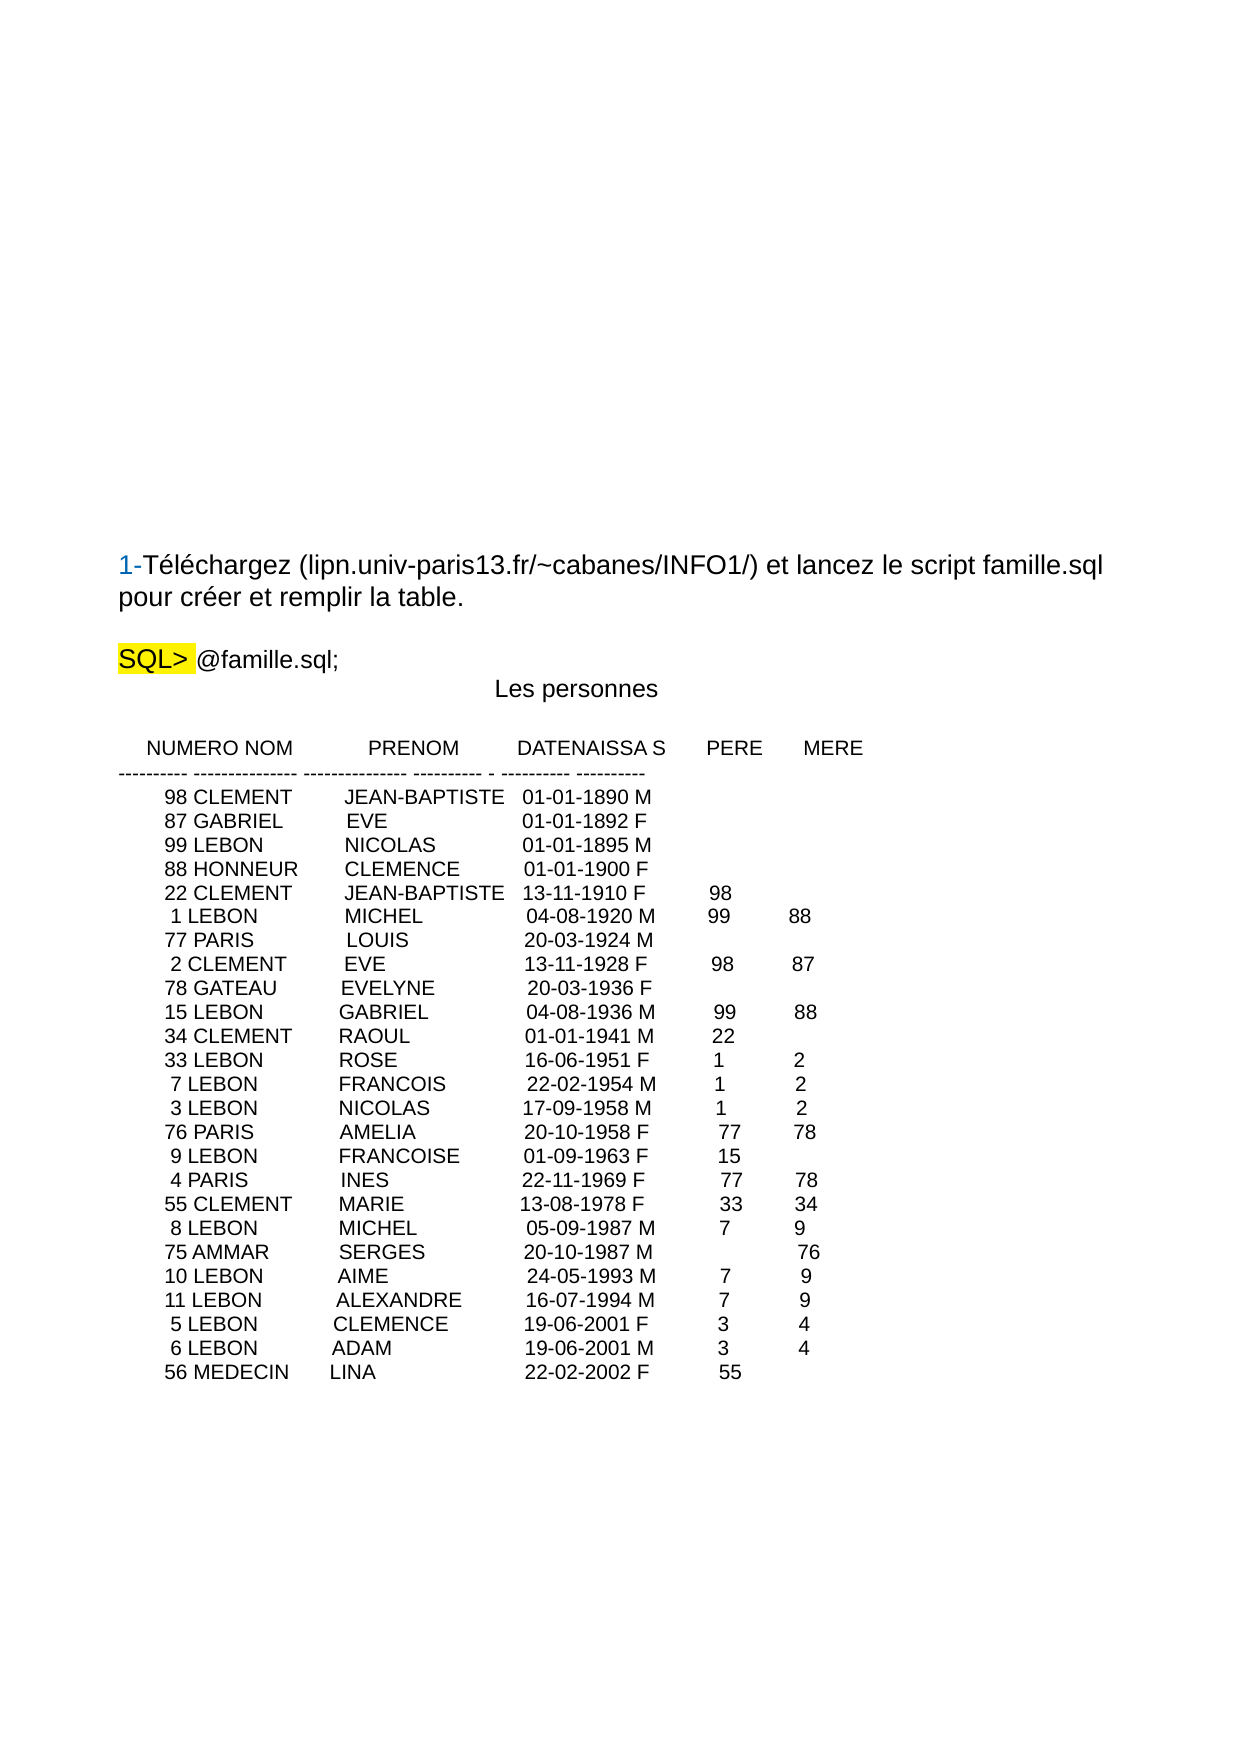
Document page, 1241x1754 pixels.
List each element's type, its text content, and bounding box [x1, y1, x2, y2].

text 34 CLEMENT RAOUL 01-01-1941 M 22 [118, 1024, 1122, 1048]
text 4 PARIS INES 22-11-1969 F 77 78 [118, 1168, 1122, 1192]
text 1-Téléchargez (lipn.univ-paris13.fr/~cabanes/INFO1/) et lancez le script famille.sql pour créer et remplir la table. [118, 549, 1122, 612]
text 15 LEBON GABRIEL 04-08-1936 M 99 88 [118, 1000, 1122, 1024]
text 7 LEBON FRANCOIS 22-02-1954 M 1 2 [118, 1072, 1122, 1096]
text 3 LEBON NICOLAS 17-09-1958 M 1 2 [118, 1096, 1122, 1120]
text ---------- --------------- --------------- ---------- - ---------- ---------- [118, 761, 1122, 784]
text 98 CLEMENT JEAN-BAPTISTE 01-01-1890 M [118, 784, 1122, 808]
text 2 CLEMENT EVE 13-11-1928 F 98 87 [118, 952, 1122, 976]
text 87 GABRIEL EVE 01-01-1892 F [118, 808, 1122, 832]
text 55 CLEMENT MARIE 13-08-1978 F 33 34 [118, 1192, 1122, 1216]
text 8 LEBON MICHEL 05-09-1987 M 7 9 [118, 1216, 1122, 1240]
text 5 LEBON CLEMENCE 19-06-2001 F 3 4 [118, 1312, 1122, 1336]
text SQL> @famille.sql; [118, 643, 1122, 674]
text NUMERO NOM PRENOM DATENAISSA S PERE MERE [118, 732, 1122, 761]
text 22 CLEMENT JEAN-BAPTISTE 13-11-1910 F 98 [118, 880, 1122, 904]
text 9 LEBON FRANCOISE 01-09-1963 F 15 [118, 1144, 1122, 1168]
text 11 LEBON ALEXANDRE 16-07-1994 M 7 9 [118, 1288, 1122, 1312]
text 56 MEDECIN LINA 22-02-2002 F 55 [118, 1359, 1122, 1383]
text 78 GATEAU EVELYNE 20-03-1936 F [118, 976, 1122, 1000]
text 33 LEBON ROSE 16-06-1951 F 1 2 [118, 1048, 1122, 1072]
text 10 LEBON AIME 24-05-1993 M 7 9 [118, 1264, 1122, 1288]
text 76 PARIS AMELIA 20-10-1958 F 77 78 [118, 1120, 1122, 1144]
text Les personnes [413, 674, 1122, 703]
text 77 PARIS LOUIS 20-03-1924 M [118, 928, 1122, 952]
text 1 LEBON MICHEL 04-08-1920 M 99 88 [118, 904, 1122, 928]
text 6 LEBON ADAM 19-06-2001 M 3 4 [118, 1336, 1122, 1359]
text 75 AMMAR SERGES 20-10-1987 M 76 [118, 1240, 1122, 1264]
text 99 LEBON NICOLAS 01-01-1895 M [118, 832, 1122, 856]
text 88 HONNEUR CLEMENCE 01-01-1900 F [118, 856, 1122, 880]
